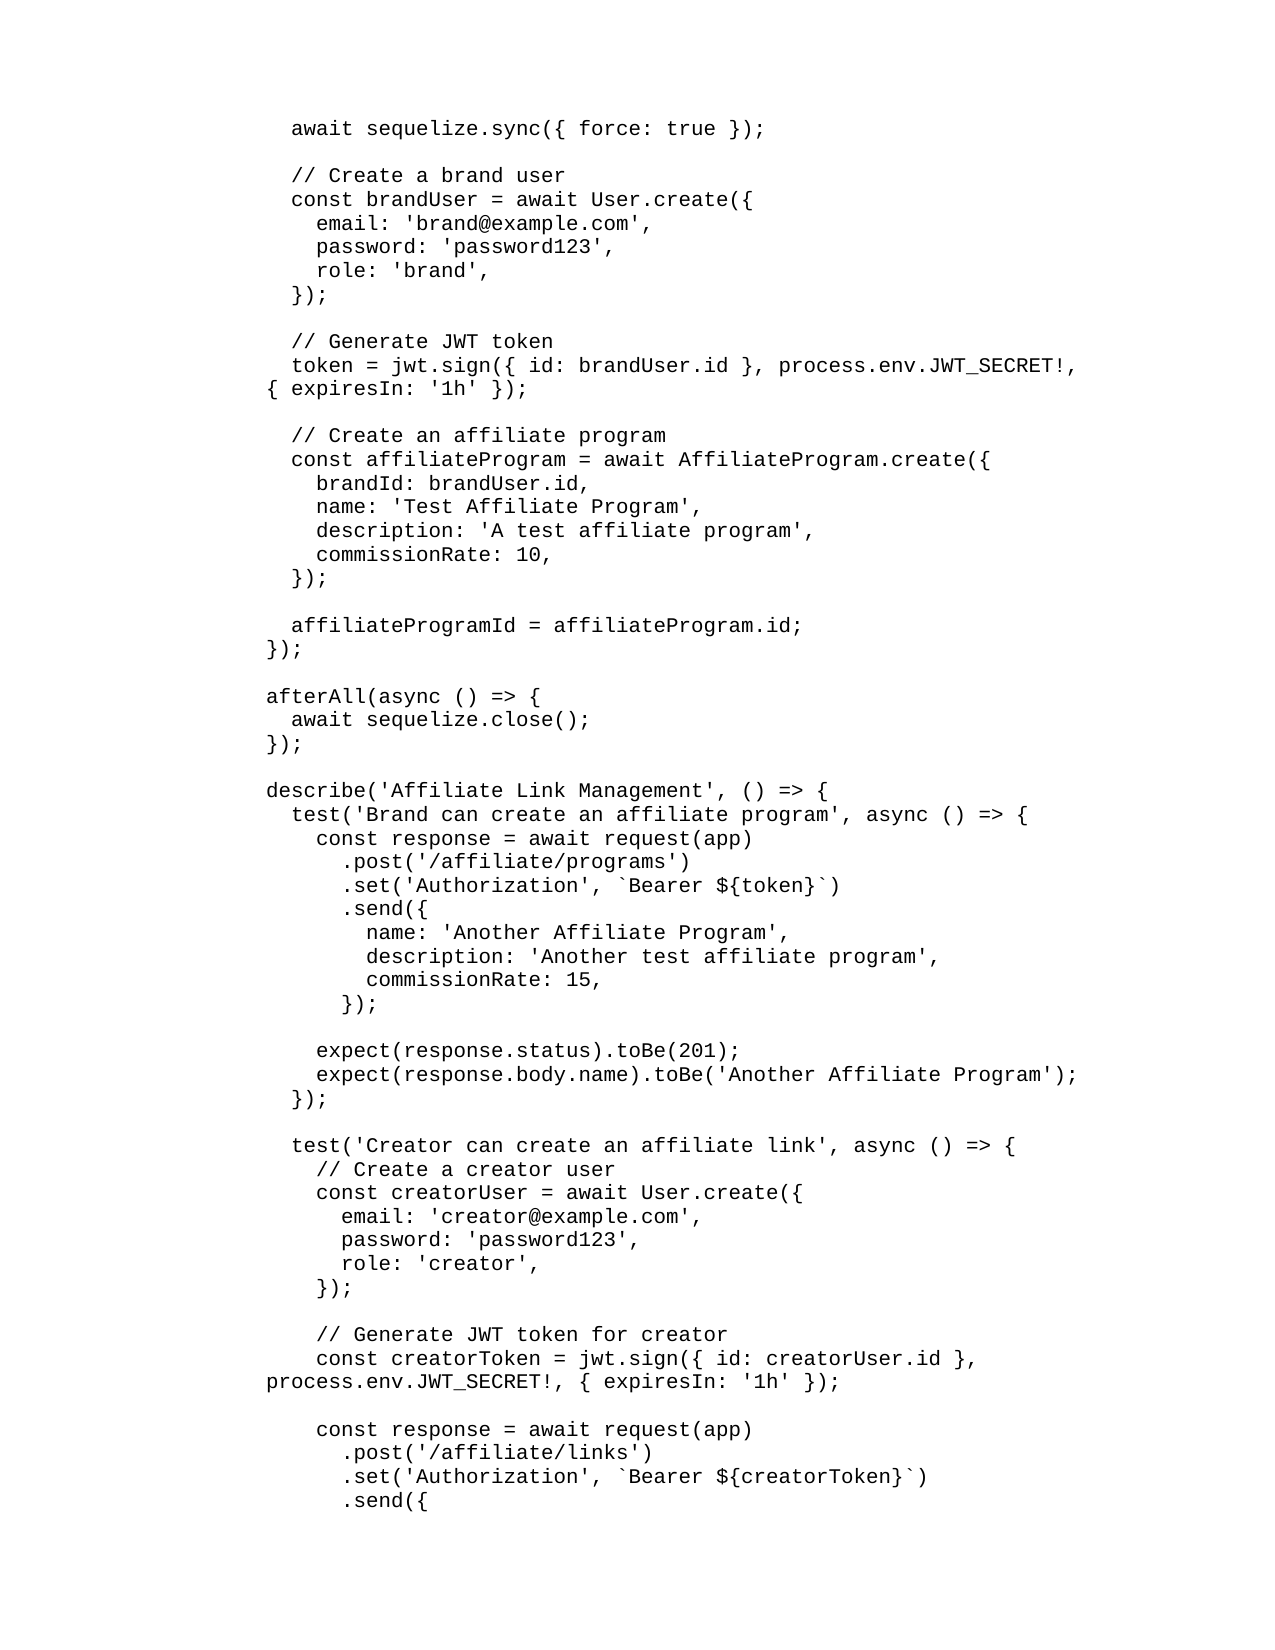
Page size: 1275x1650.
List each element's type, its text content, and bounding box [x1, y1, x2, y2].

list // Create a creator user [236, 1158, 1157, 1182]
list const creatorToken = jwt.sign({ id: creatorUser.id }, process.env.JWT_SECRET!, { expiresIn: '1h' }); [236, 1348, 1157, 1395]
list const creatorUser = await User.create({ [236, 1182, 1157, 1206]
list commissionRate: 10, [236, 544, 1157, 567]
list token = jwt.sign({ id: brandUser.id }, process.env.JWT_SECRET!, { expiresIn: '1h' }); [236, 354, 1157, 402]
list }); [236, 993, 1157, 1017]
list expect(response.status).toBe(201); [236, 1040, 1157, 1064]
list }); [236, 733, 1157, 757]
list }); [236, 638, 1157, 662]
list affiliateProgramId = affiliateProgram.id; [236, 615, 1157, 638]
list .post('/affiliate/programs') [236, 851, 1157, 875]
list afterAll(async () => { [236, 686, 1157, 709]
list // Create an affiliate program [236, 426, 1157, 449]
list const response = await request(app) [236, 1419, 1157, 1442]
list // Generate JWT token [236, 331, 1157, 354]
list password: 'password123', [236, 236, 1157, 260]
list .set('Authorization', `Bearer ${token}`) [236, 875, 1157, 898]
list description: 'Another test affiliate program', [236, 946, 1157, 969]
list role: 'creator', [236, 1253, 1157, 1277]
list email: 'brand@example.com', [236, 213, 1157, 236]
list commissionRate: 15, [236, 969, 1157, 993]
list const response = await request(app) [236, 827, 1157, 851]
list password: 'password123', [236, 1229, 1157, 1253]
list brandId: brandUser.id, [236, 473, 1157, 496]
list }); [236, 1277, 1157, 1300]
list name: 'Another Affiliate Program', [236, 922, 1157, 946]
list await sequelize.sync({ force: true }); [236, 118, 1157, 142]
list .send({ [236, 898, 1157, 922]
list .send({ [236, 1489, 1157, 1513]
list }); [236, 284, 1157, 307]
list expect(response.body.name).toBe('Another Affiliate Program'); [236, 1064, 1157, 1088]
list role: 'brand', [236, 260, 1157, 284]
list .post('/affiliate/links') [236, 1442, 1157, 1466]
list test('Brand can create an affiliate program', async () => { [236, 804, 1157, 827]
list describe('Affiliate Link Management', () => { [236, 780, 1157, 804]
list }); [236, 567, 1157, 591]
list name: 'Test Affiliate Program', [236, 496, 1157, 520]
list // Generate JWT token for creator [236, 1324, 1157, 1348]
list await sequelize.close(); [236, 709, 1157, 733]
list test('Creator can create an affiliate link', async () => { [236, 1135, 1157, 1158]
list const affiliateProgram = await AffiliateProgram.create({ [236, 449, 1157, 473]
list // Create a brand user [236, 165, 1157, 189]
list .set('Authorization', `Bearer ${creatorToken}`) [236, 1466, 1157, 1489]
list description: 'A test affiliate program', [236, 520, 1157, 544]
list }); [236, 1088, 1157, 1111]
list const brandUser = await User.create({ [236, 189, 1157, 213]
list email: 'creator@example.com', [236, 1206, 1157, 1229]
